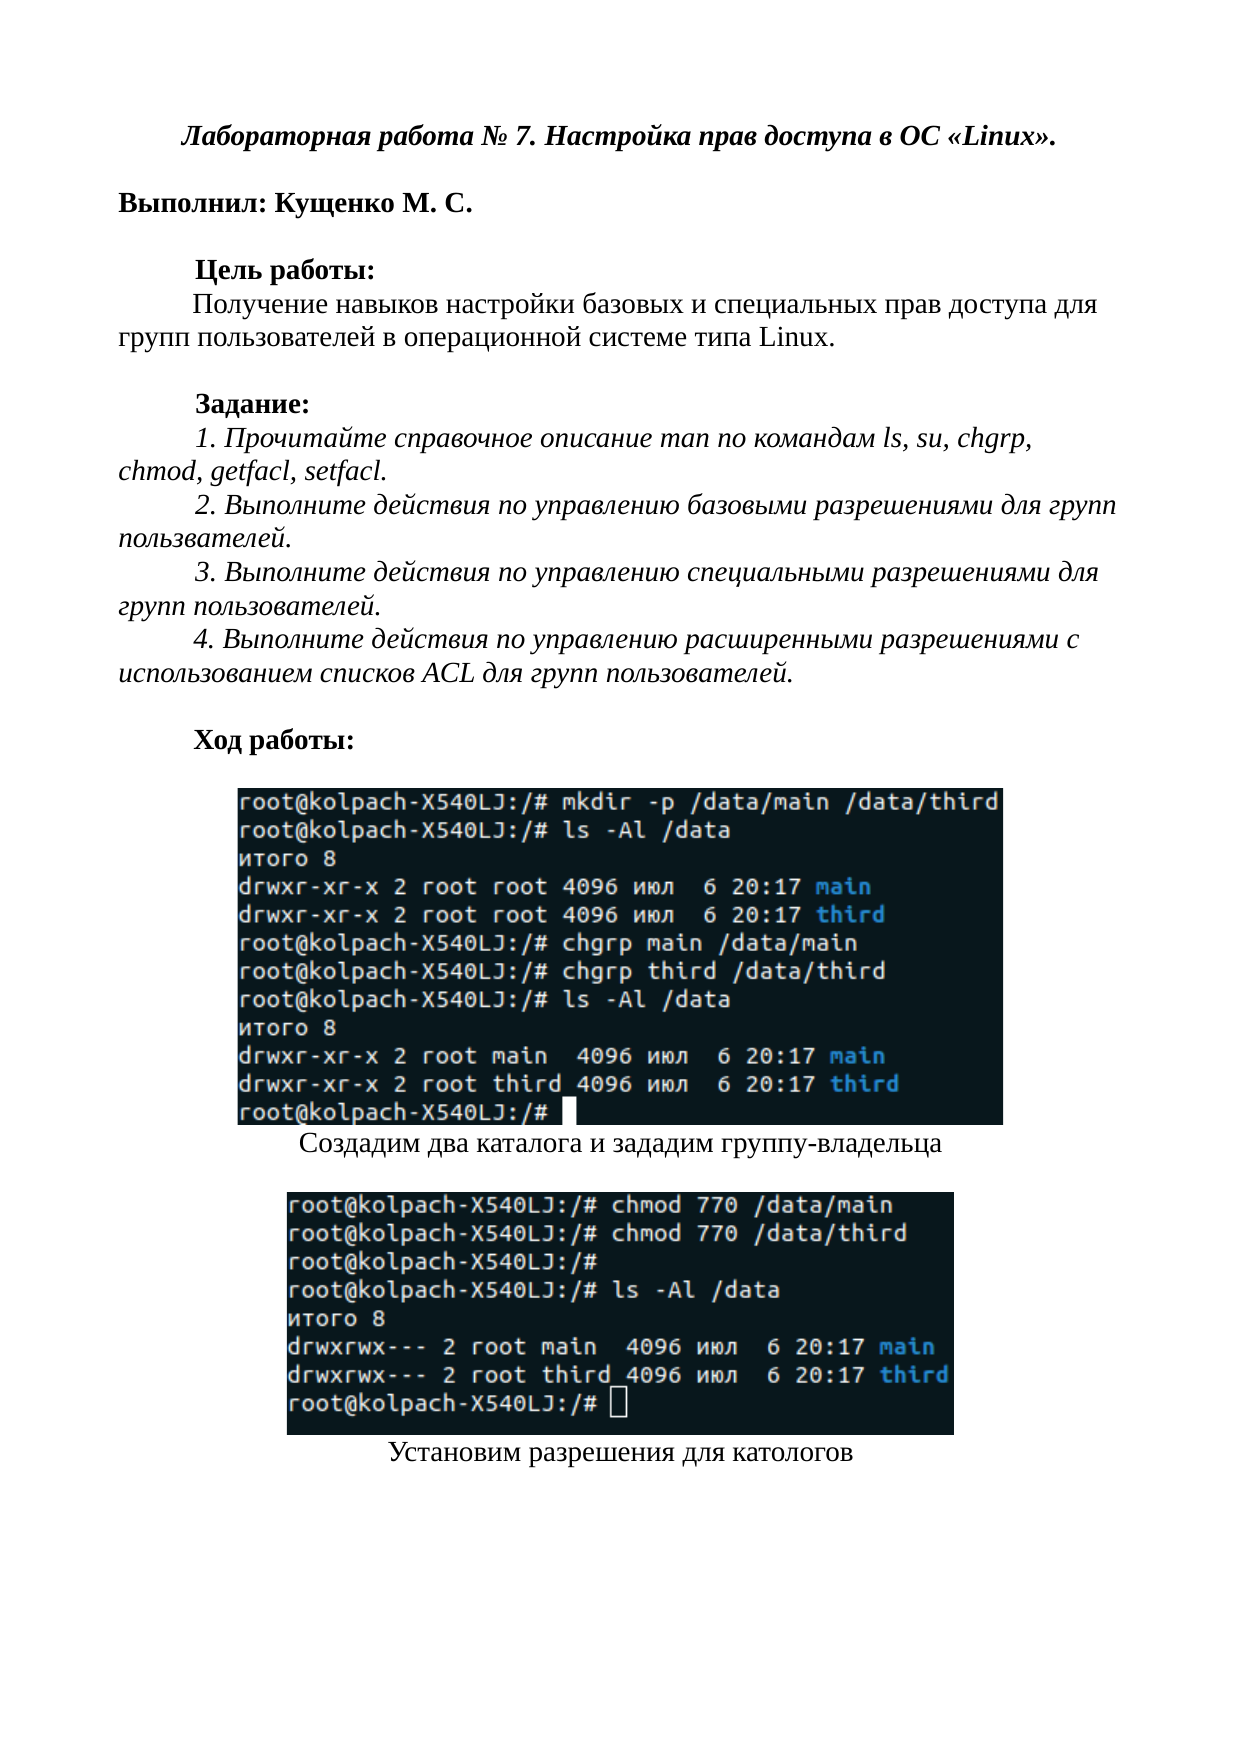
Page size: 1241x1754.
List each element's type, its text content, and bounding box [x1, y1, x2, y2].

text Получение навыков настройки базовых и специальных прав доступа для групп пользователей в операционной системе типа Linux. [118, 286, 1123, 353]
text Создадим два каталога и зададим группу-владельца [118, 789, 1123, 1158]
text Цель работы: [118, 252, 1123, 286]
text Установим разрешения для катологов [118, 1192, 1123, 1468]
text 3. Выполните действия по управлению специальными разрешениями для групп пользователей. [118, 554, 1123, 621]
text Задание: [118, 386, 1123, 420]
picture [286, 1192, 954, 1435]
text Выполнил: Кущенко М. С. [118, 185, 1123, 219]
text 2. Выполните действия по управлению базовыми разрешениями для групп пользвателей. [118, 487, 1123, 554]
text 4. Выполните действия по управлению расширенными разрешениями с использованием списков ACL для групп пользователей. [118, 621, 1123, 688]
text Ход работы: [118, 722, 1123, 755]
picture [237, 788, 1004, 1125]
text 1. Прочитайте справочное описание man по командам ls, su, chgrp, chmod, getfacl, setfacl. [118, 420, 1123, 487]
text Лабораторная работа № 7. Настройка прав доступа в ОС «Linux». [118, 118, 1123, 152]
